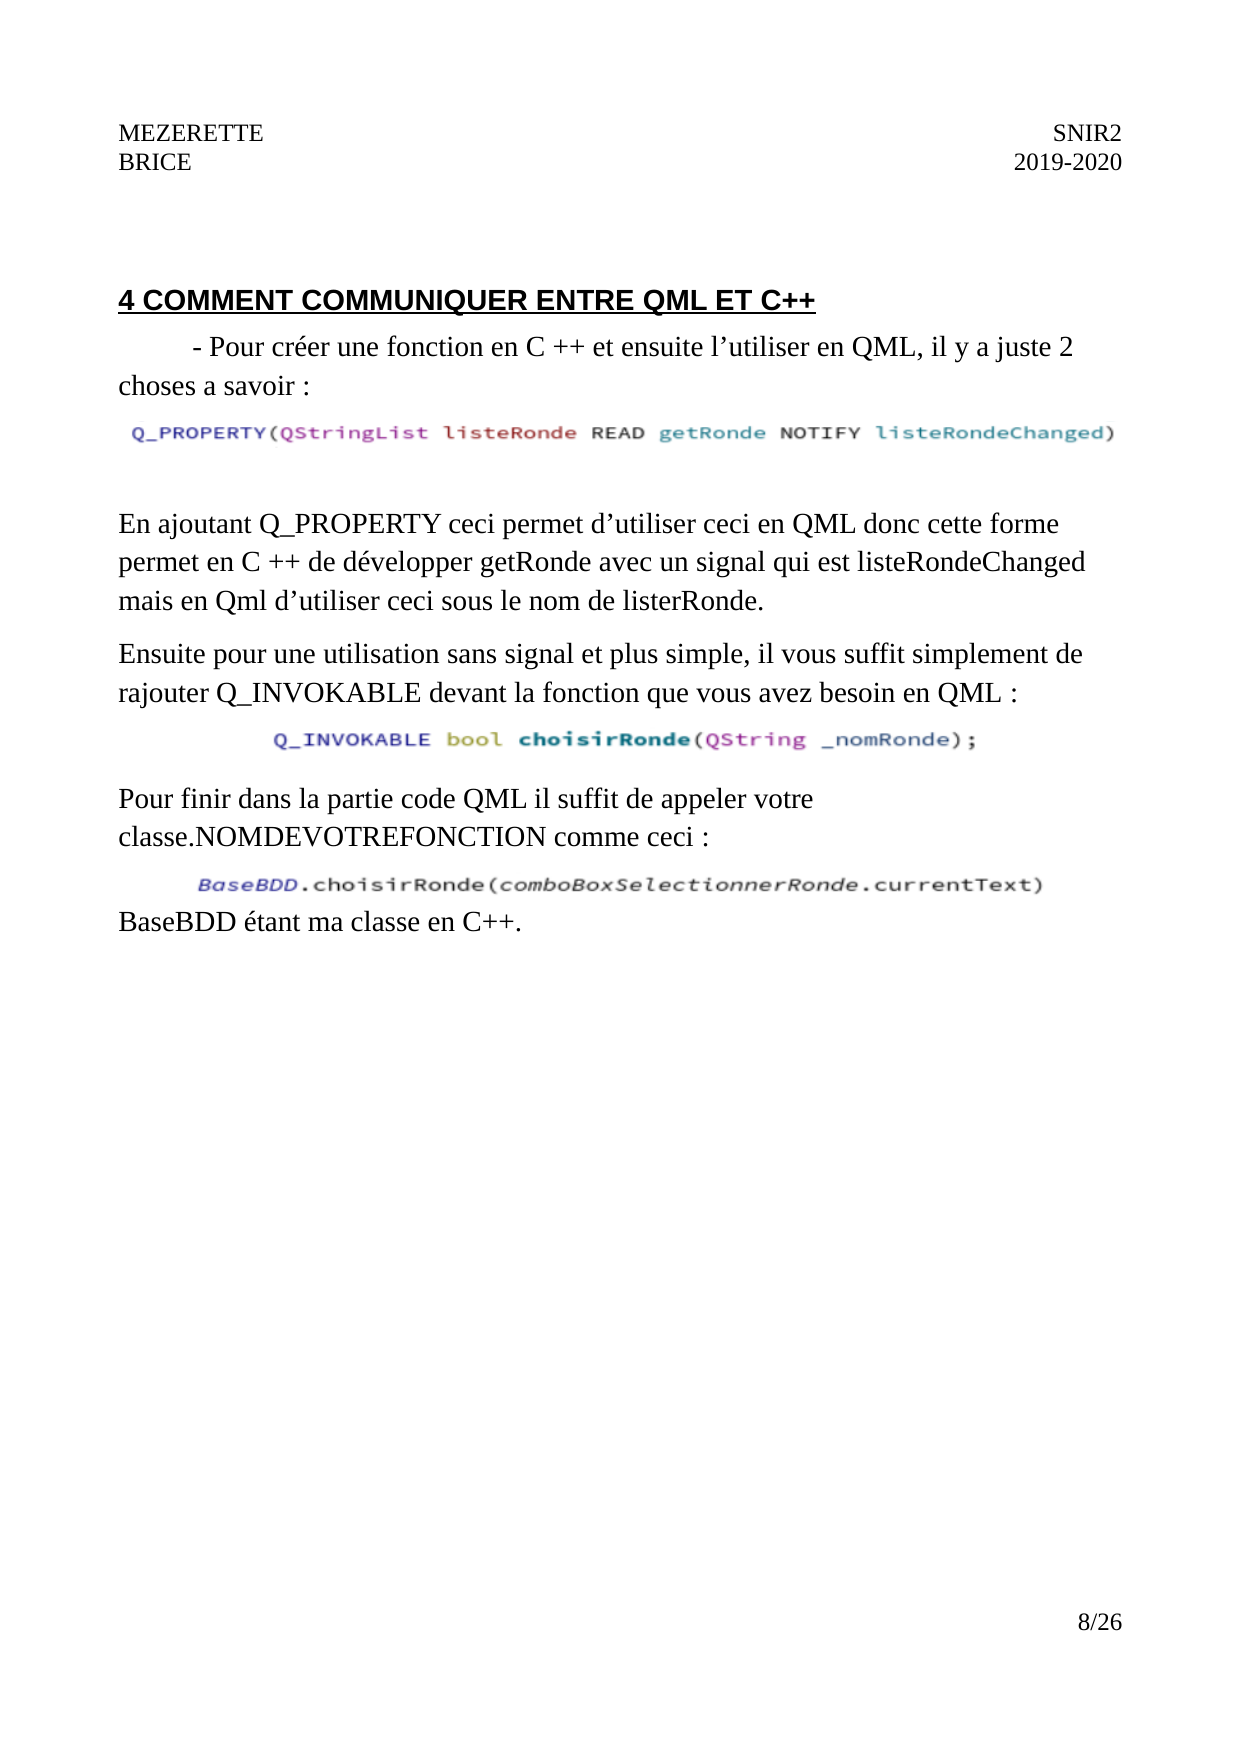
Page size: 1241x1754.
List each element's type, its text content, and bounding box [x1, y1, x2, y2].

text - Pour créer une fonction en C ++ et ensuite l’utiliser en QML, il y a juste 2 choses a savoir : [118, 329, 1122, 401]
text Pour finir dans la partie code QML il suffit de appeler votre classe.NOMDEVOTREFONCTION comme ceci : [118, 781, 1122, 853]
picture [183, 872, 1057, 899]
picture [118, 421, 1123, 448]
picture [259, 727, 981, 752]
text Ensuite pour une utilisation sans signal et plus simple, il vous suffit simplement de rajouter Q_INVOKABLE devant la fonction que vous avez besoin en QML : [118, 636, 1122, 708]
subtitle 4 COMMENT COMMUNIQUER ENTRE QML ET C++ [118, 283, 1122, 317]
text En ajoutant Q_PROPERTY ceci permet d’utiliser ceci en QML donc cette forme permet en C ++ de développer getRonde avec un signal qui est listeRondeChanged mais en Qml d’utiliser ceci sous le nom de listerRonde. [118, 506, 1122, 617]
text BaseBDD étant ma classe en C++. [118, 873, 1122, 937]
